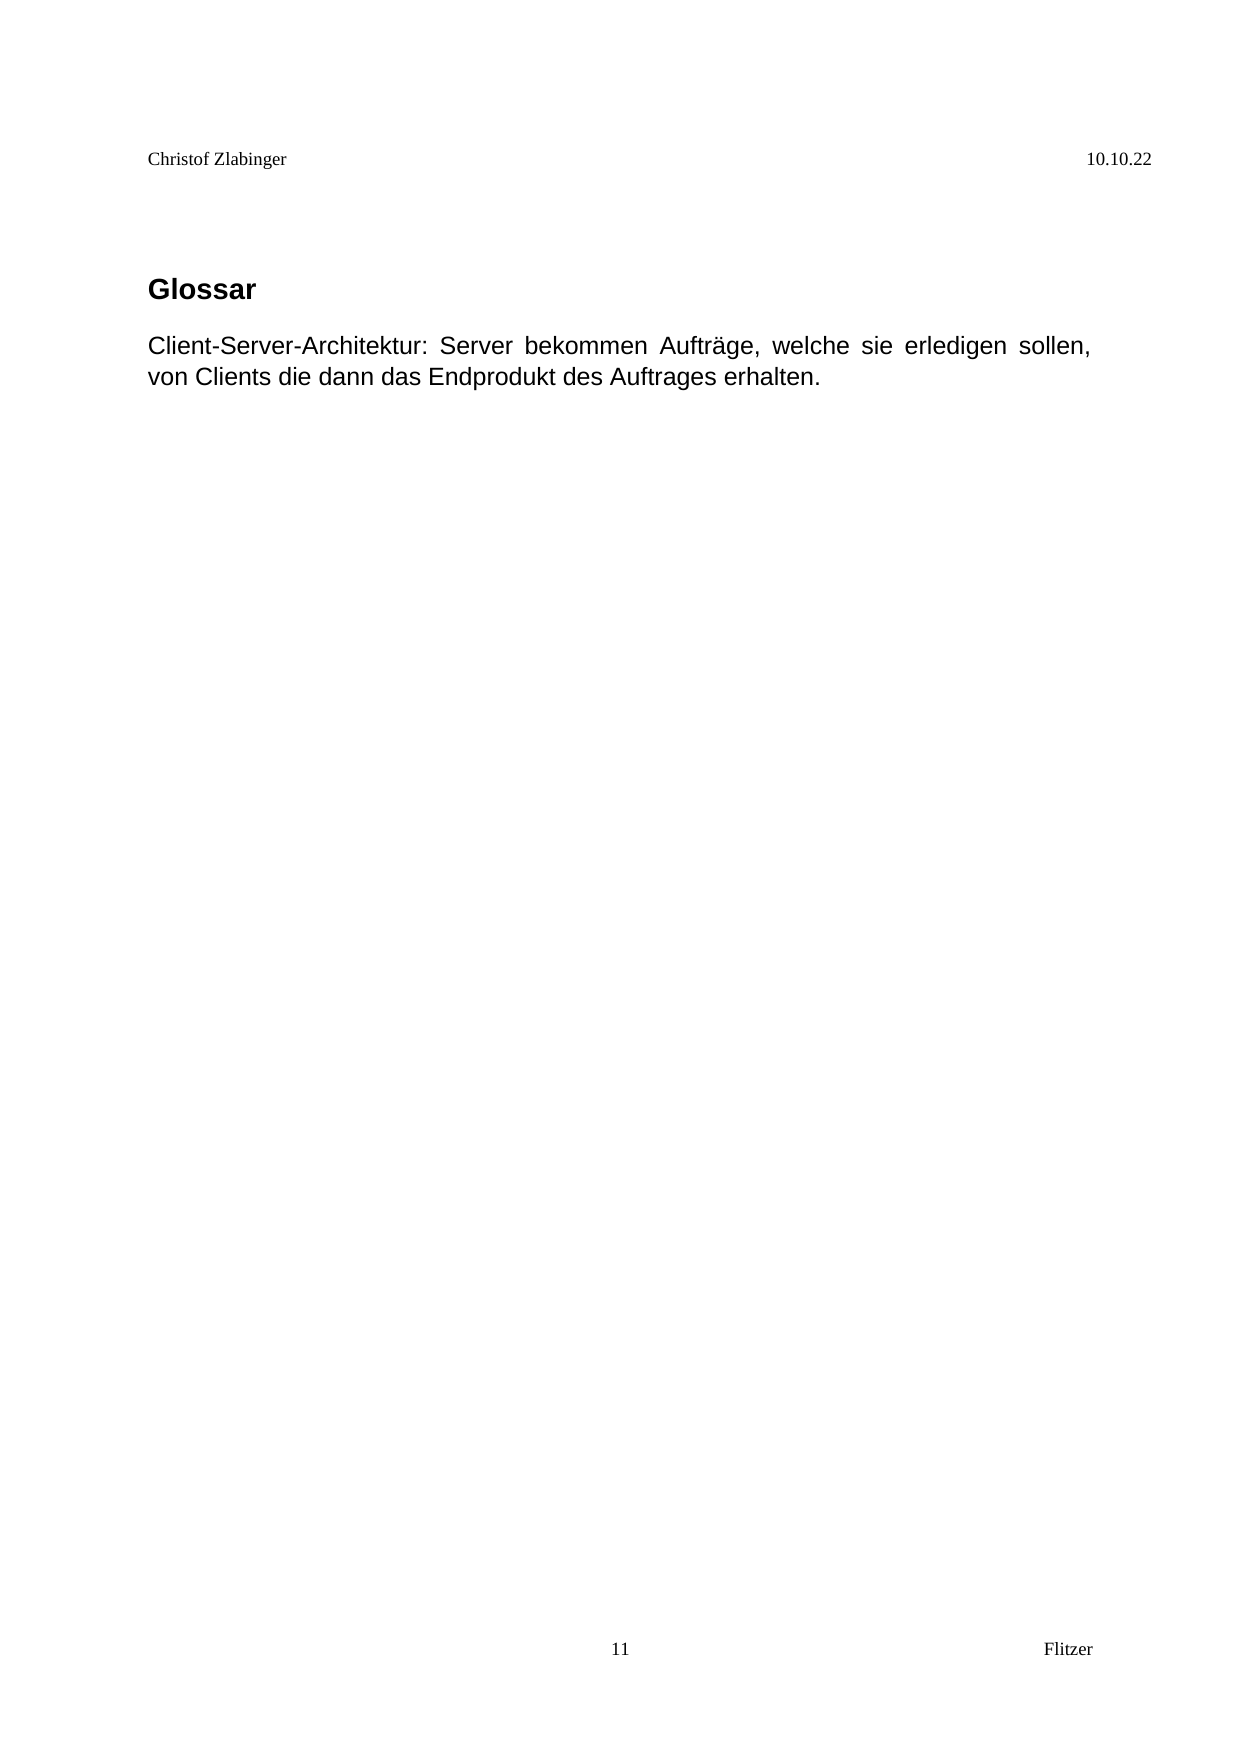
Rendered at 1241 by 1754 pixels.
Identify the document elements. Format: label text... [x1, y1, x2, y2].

text Client-Server-Architektur: Server bekommen Aufträge, welche sie erledigen sollen, von Clients die dann das Endprodukt des Auftrages erhalten. [148, 328, 1092, 391]
subtitle Glossar [148, 272, 1092, 305]
